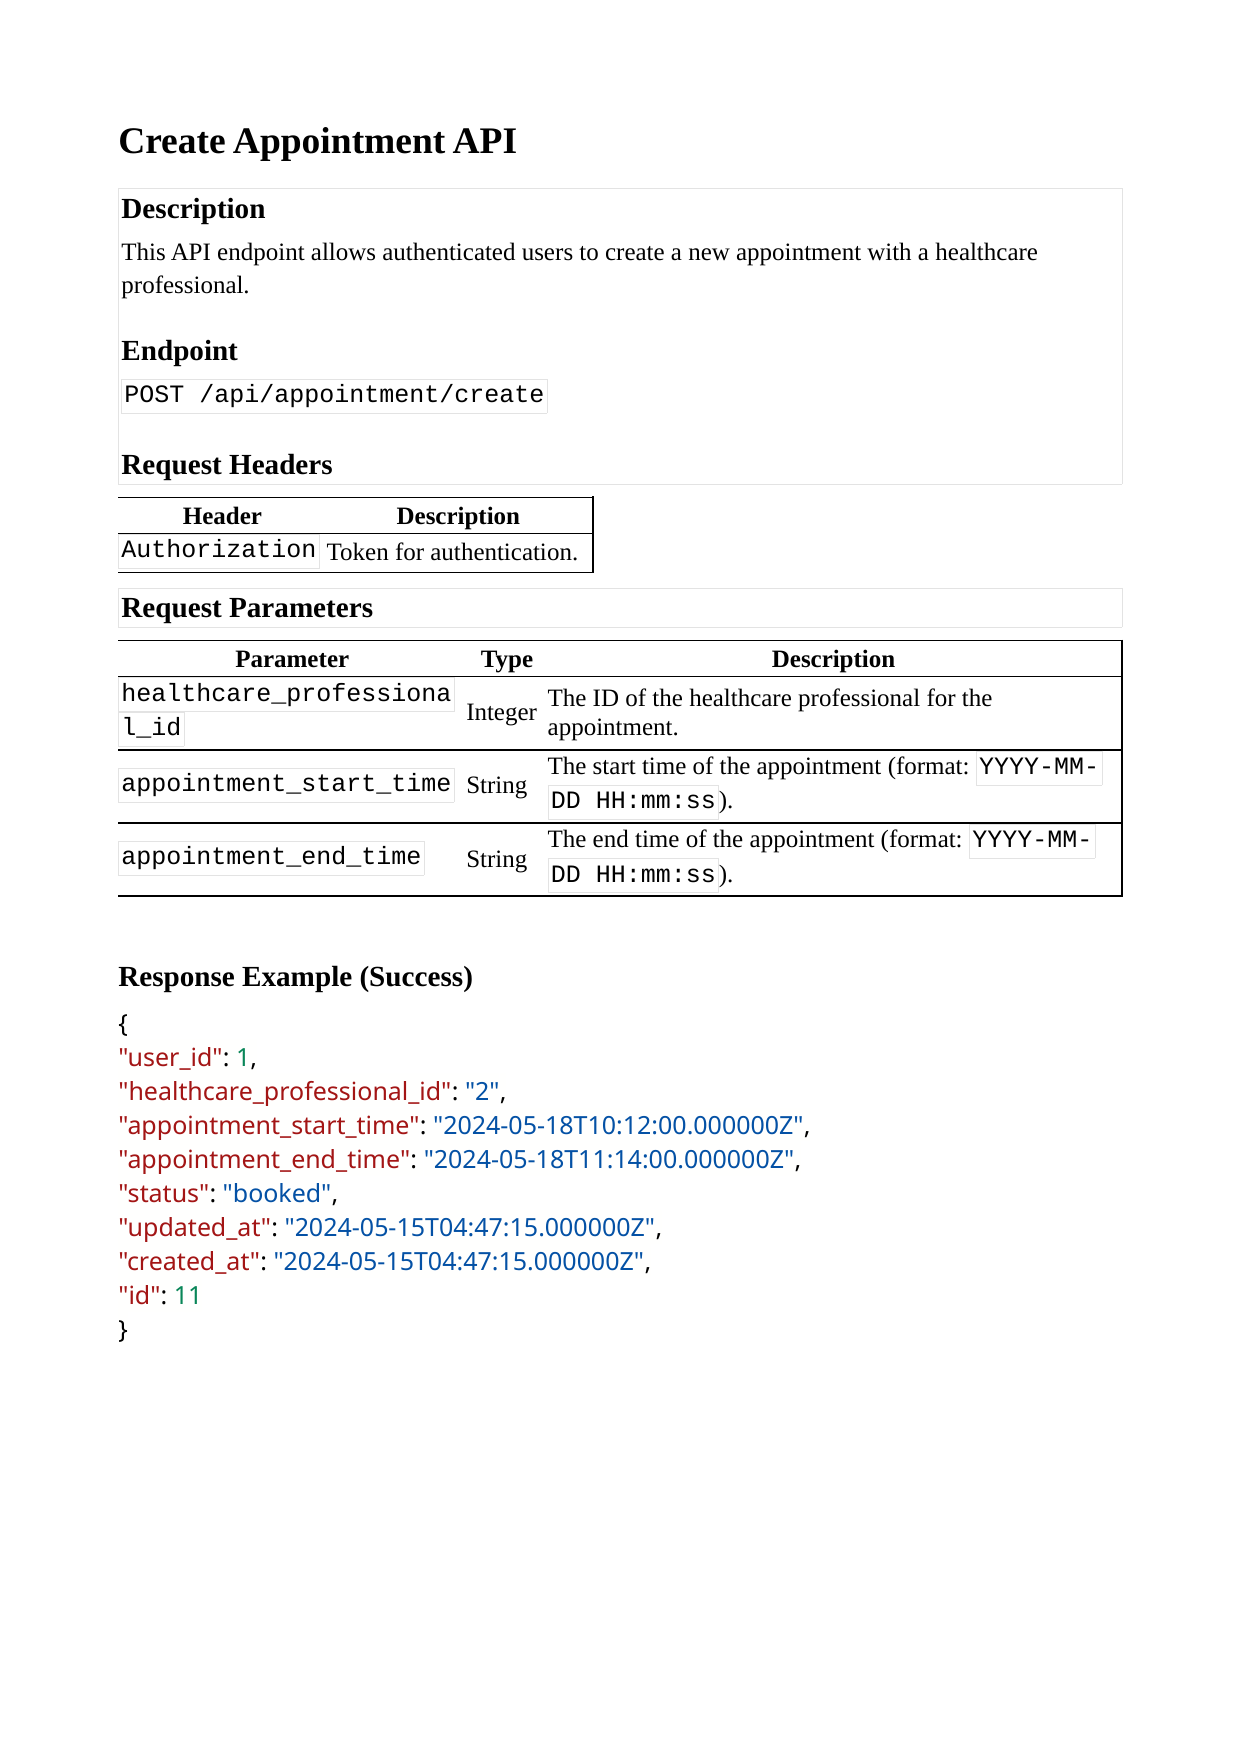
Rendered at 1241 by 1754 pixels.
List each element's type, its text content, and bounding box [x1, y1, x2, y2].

text "appointment_start_time": "2024-05-18T10:12:00.000000Z", [118, 1107, 1122, 1141]
text } [118, 1312, 1122, 1346]
subtitle Request Parameters [119, 589, 1122, 627]
table_header Description [548, 641, 1121, 676]
table_header Parameter [118, 641, 466, 676]
table_cell appointment_end_time [118, 824, 466, 895]
text POST /api/appointment/create [119, 376, 1122, 413]
text "updated_at": "2024-05-15T04:47:15.000000Z", [118, 1209, 1122, 1244]
table_cell appointment_start_time [118, 751, 466, 822]
text "status": "booked", [118, 1176, 1122, 1209]
text "id": 11 [118, 1278, 1122, 1312]
subtitle Endpoint [119, 329, 1122, 366]
subtitle Request Headers [119, 444, 1122, 484]
table_cell healthcare_professional_id [118, 677, 466, 749]
table_header Description [326, 498, 592, 532]
table_cell Integer [466, 677, 547, 749]
table_header Type [466, 641, 547, 676]
subtitle Response Example (Success) [118, 959, 1122, 993]
text "user_id": 1, [118, 1039, 1122, 1073]
table_cell String [466, 824, 547, 895]
subtitle Description [119, 189, 1122, 225]
text { [118, 1005, 1122, 1039]
text "created_at": "2024-05-15T04:47:15.000000Z", [118, 1244, 1122, 1278]
table_cell String [466, 751, 547, 822]
table_cell The start time of the appointment (format: YYYY-MM-DD HH:mm:ss). [548, 751, 1121, 822]
table_header Header [118, 498, 326, 532]
table_cell Authorization [118, 534, 326, 571]
text "appointment_end_time": "2024-05-18T11:14:00.000000Z", [118, 1141, 1122, 1176]
table_cell The end time of the appointment (format: YYYY-MM-DD HH:mm:ss). [548, 824, 1121, 895]
text This API endpoint allows authenticated users to create a new appointment with a healthcare professional. [119, 234, 1122, 299]
table_cell Token for authentication. [326, 534, 592, 571]
table_cell The ID of the healthcare professional for the appointment. [548, 677, 1121, 749]
text "healthcare_professional_id": "2", [118, 1073, 1122, 1107]
subtitle Create Appointment API [118, 118, 1122, 161]
